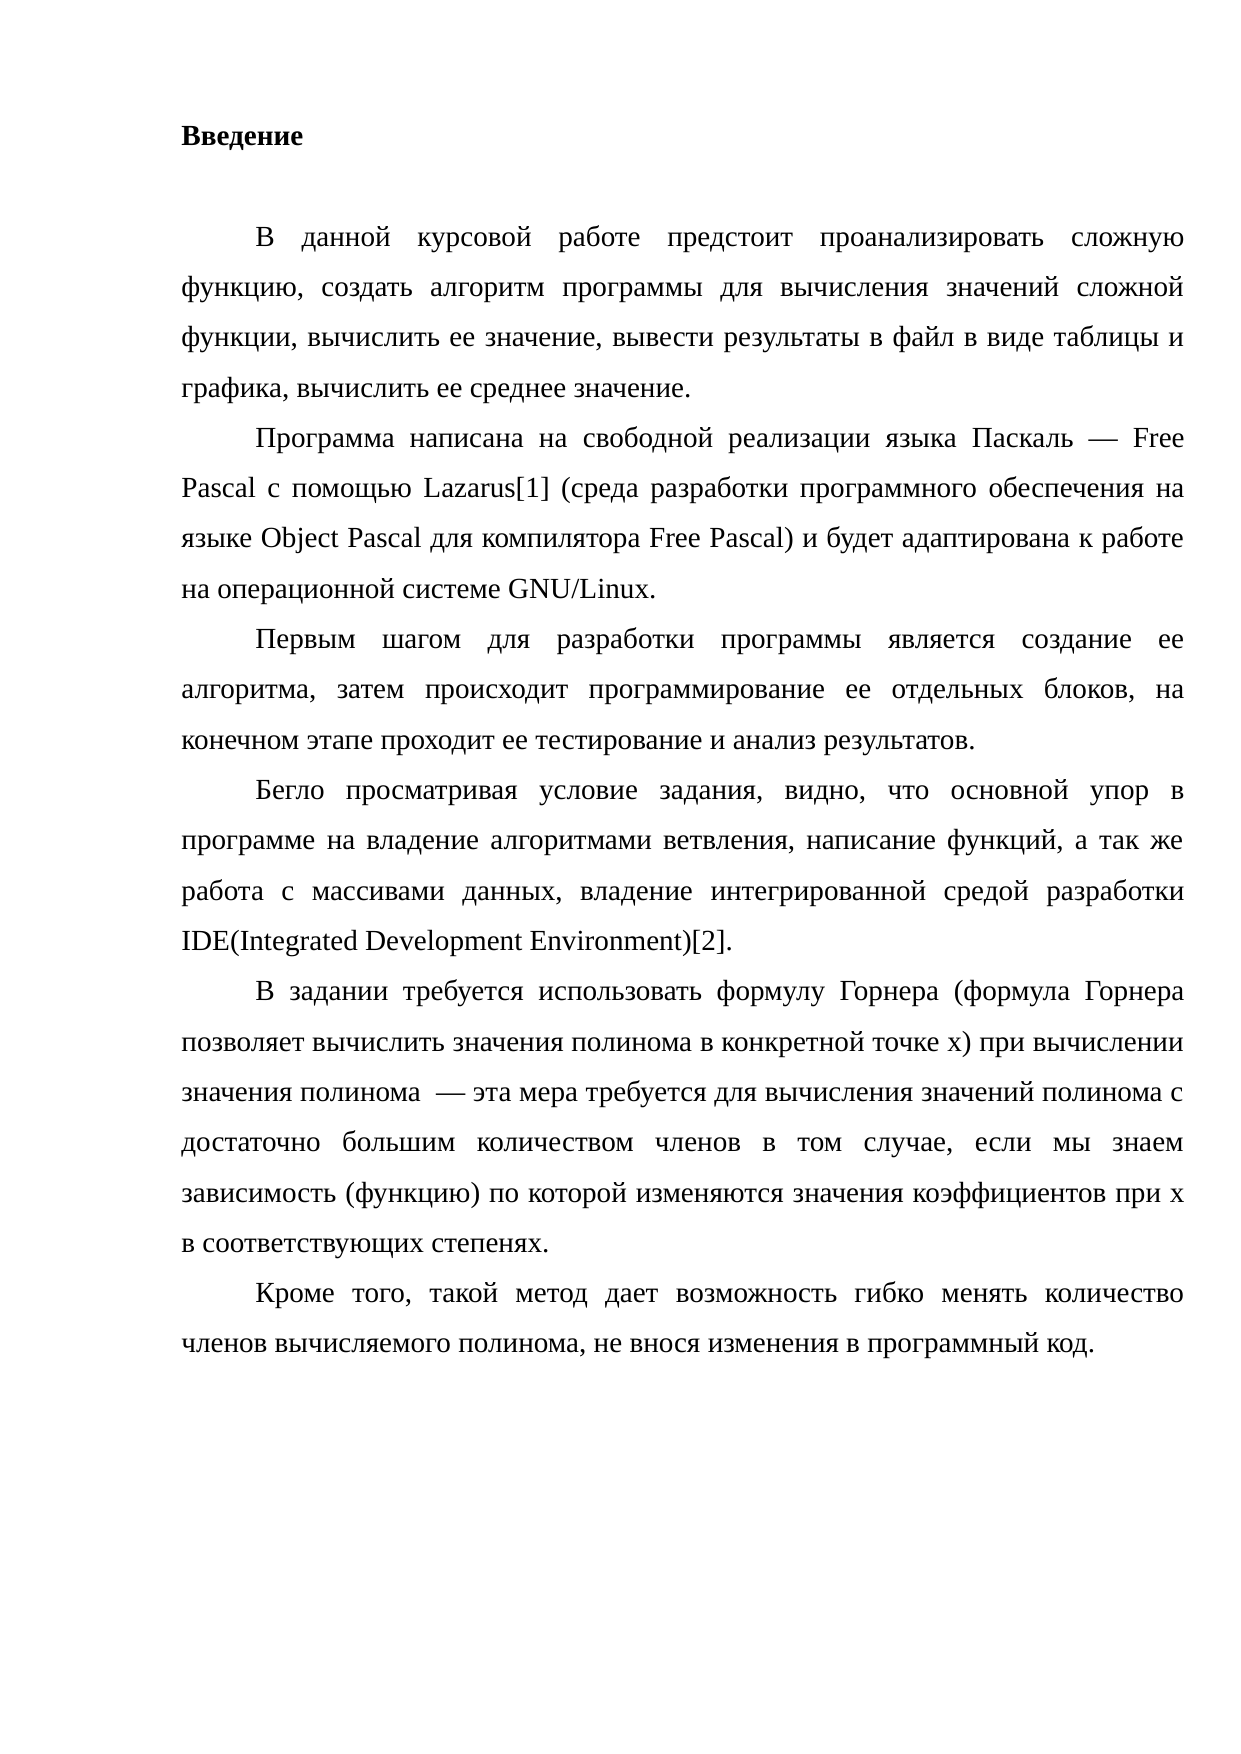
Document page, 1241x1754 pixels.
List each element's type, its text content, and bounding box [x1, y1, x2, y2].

text В данной курсовой работе предстоит проанализировать сложную функцию, создать алгоритм программы для вычисления значений сложной функции, вычислить ее значение, вывести результаты в файл в виде таблицы и графика, вычислить ее среднее значение. [181, 219, 1185, 403]
text Первым шагом для разработки программы является создание ее алгоритма, затем происходит программирование ее отдельных блоков, на конечном этапе проходит ее тестирование и анализ результатов. [181, 621, 1185, 755]
text Программа написана на свободной реализации языка Паскаль — Free Pascal c помощью Lazarus[1] (среда разработки программного обеспечения на языке Object Pascal для компилятора Free Pascal) и будет адаптирована к работе на операционной системе GNU/Linux. [181, 420, 1185, 604]
text Введение [181, 118, 1185, 152]
text Бегло просматривая условие задания, видно, что основной упор в программе на владение алгоритмами ветвления, написание функций, а так же работа с массивами данных, владение интегрированной средой разработки IDE(Integrated Development Environment)[2]. [181, 772, 1185, 957]
text Кроме того, такой метод дает возможность гибко менять количество членов вычисляемого полинома, не внося изменения в программный код. [181, 1275, 1185, 1359]
text В задании требуется использовать формулу Горнера (формула Горнера позволяет вычислить значения полинома в конкретной точке x) при вычислении значения полинома — эта мера требуется для вычисления значений полинома с достаточно большим количеством членов в том случае, если мы знаем зависимость (функцию) по которой изменяются значения коэффициентов при х в соответствующих степенях. [181, 973, 1185, 1258]
